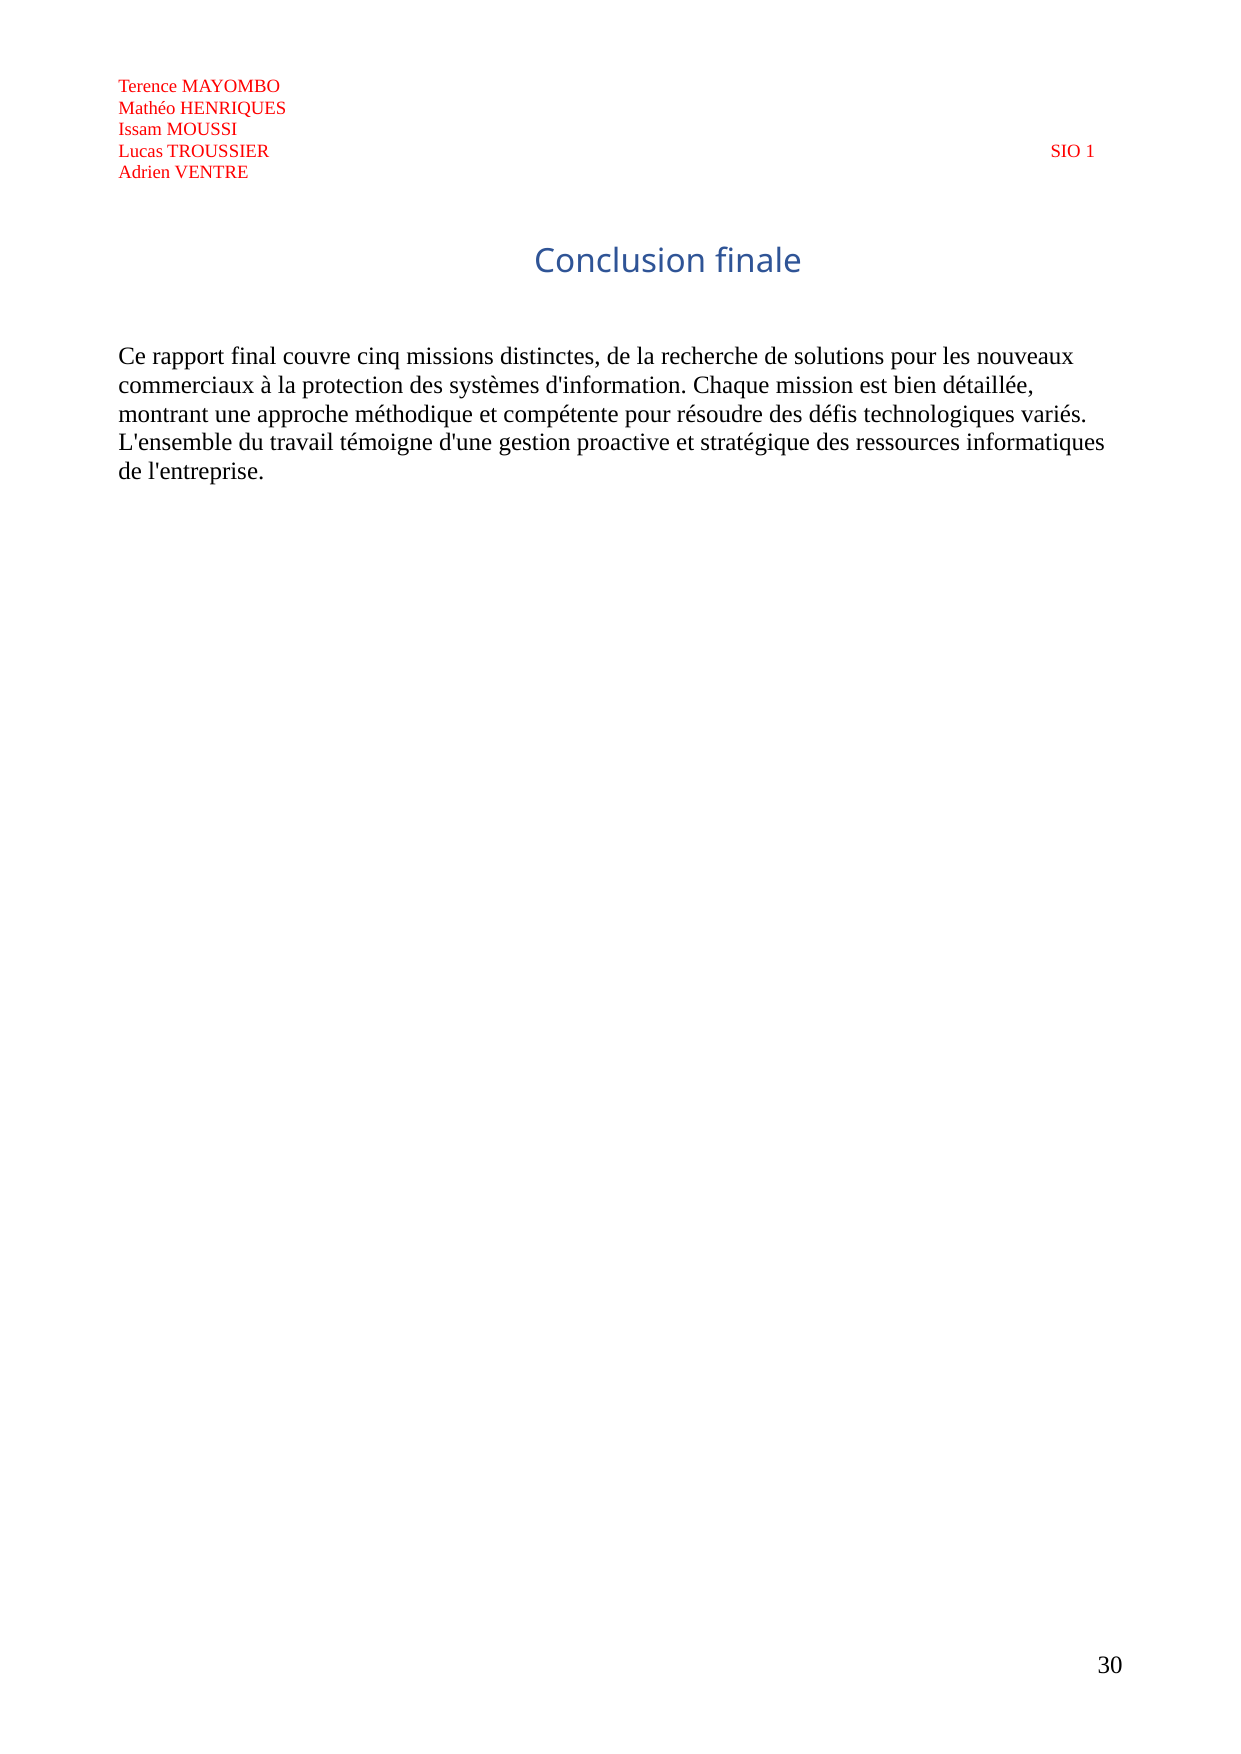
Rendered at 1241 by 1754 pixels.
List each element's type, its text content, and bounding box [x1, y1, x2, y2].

text Ce rapport final couvre cinq missions distinctes, de la recherche de solutions pour les nouveaux commerciaux à la protection des systèmes d'information. Chaque mission est bien détaillée, montrant une approche méthodique et compétente pour résoudre des défis technologiques variés. L'ensemble du travail témoigne d'une gestion proactive et stratégique des ressources informatiques de l'entreprise. [118, 341, 1122, 485]
subtitle Conclusion finale [118, 237, 1122, 282]
